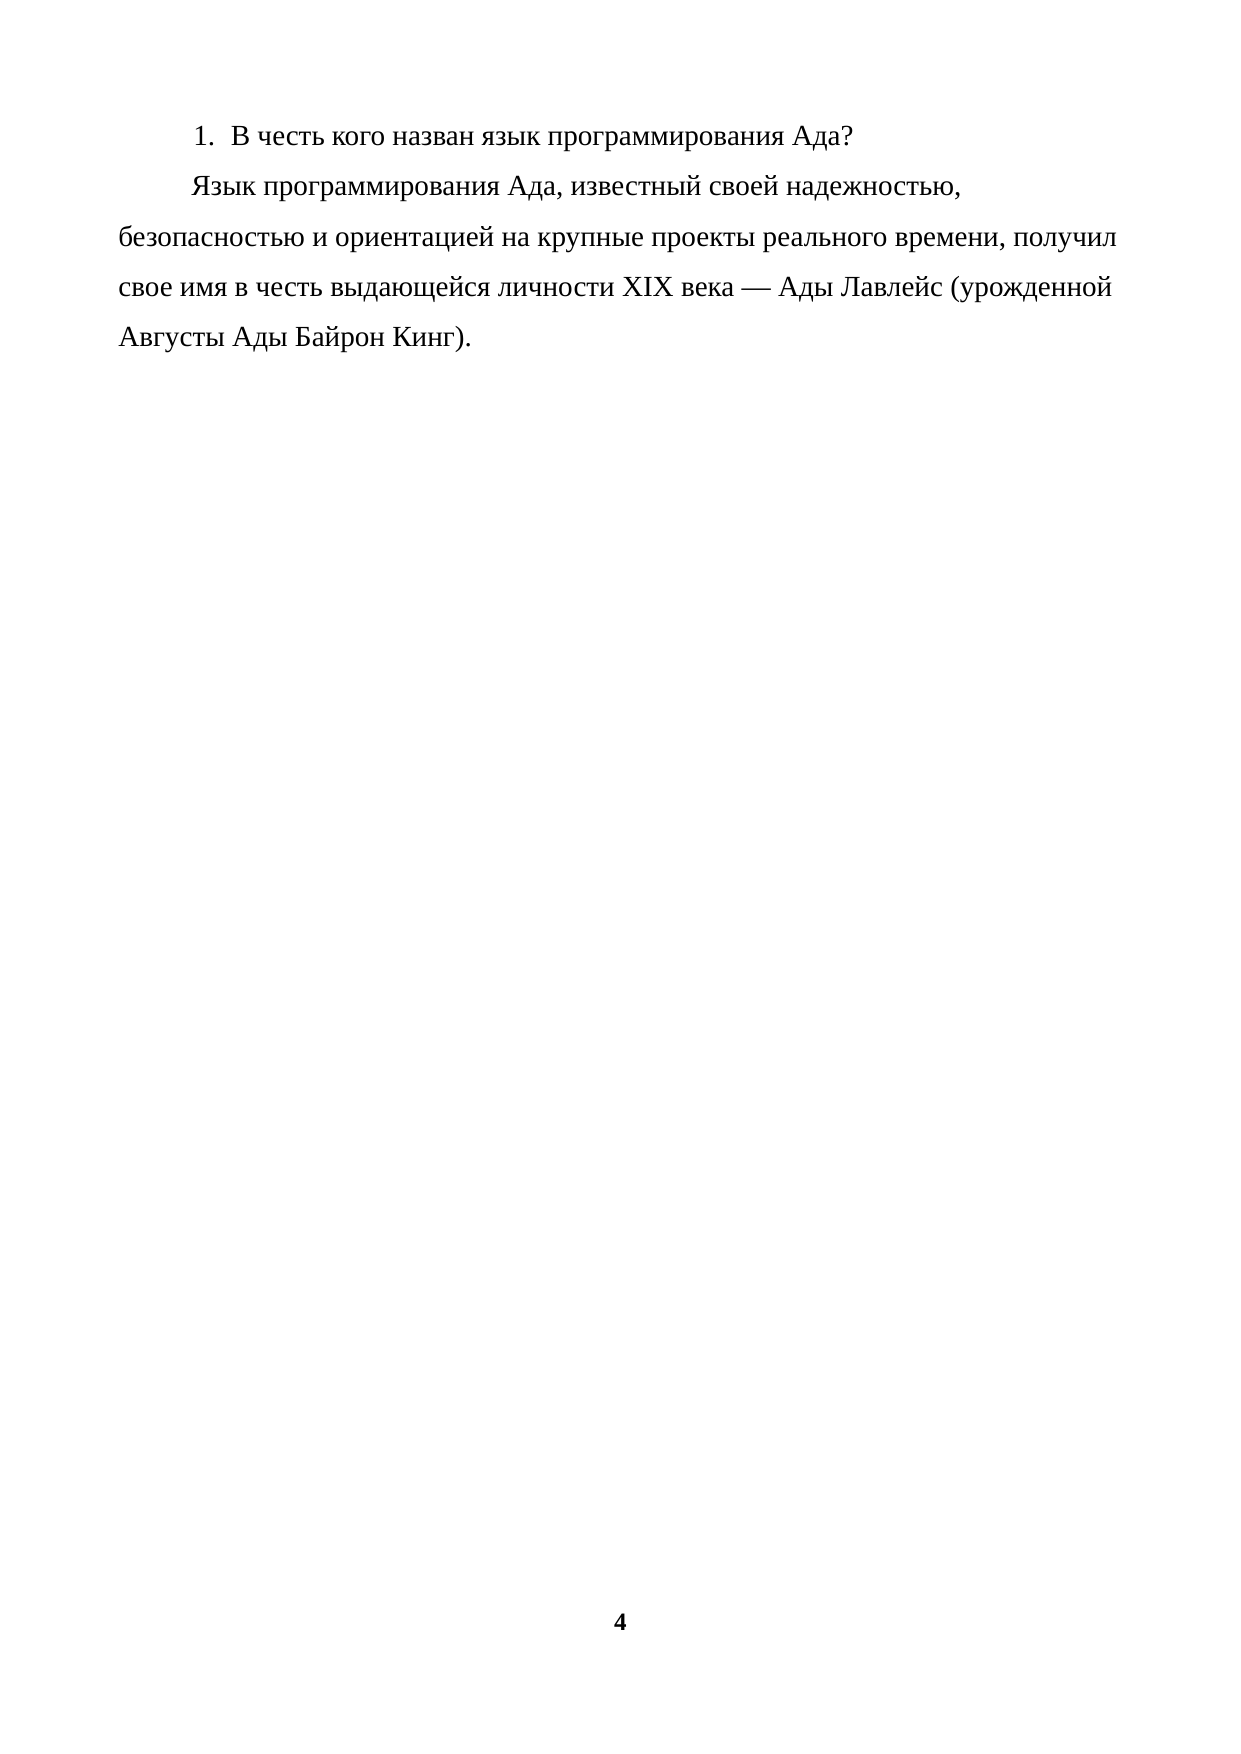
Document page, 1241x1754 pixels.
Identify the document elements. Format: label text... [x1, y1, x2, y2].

list Язык программирования Ада, известный своей надежностью, безопасностью и ориентацией на крупные проекты реального времени, получил свое имя в честь выдающейся личности XIX века — Ады Лавлейс (урожденной Августы Ады Байрон Кинг). [118, 168, 1122, 353]
list В честь кого назван язык программирования Ада? [193, 118, 1122, 152]
